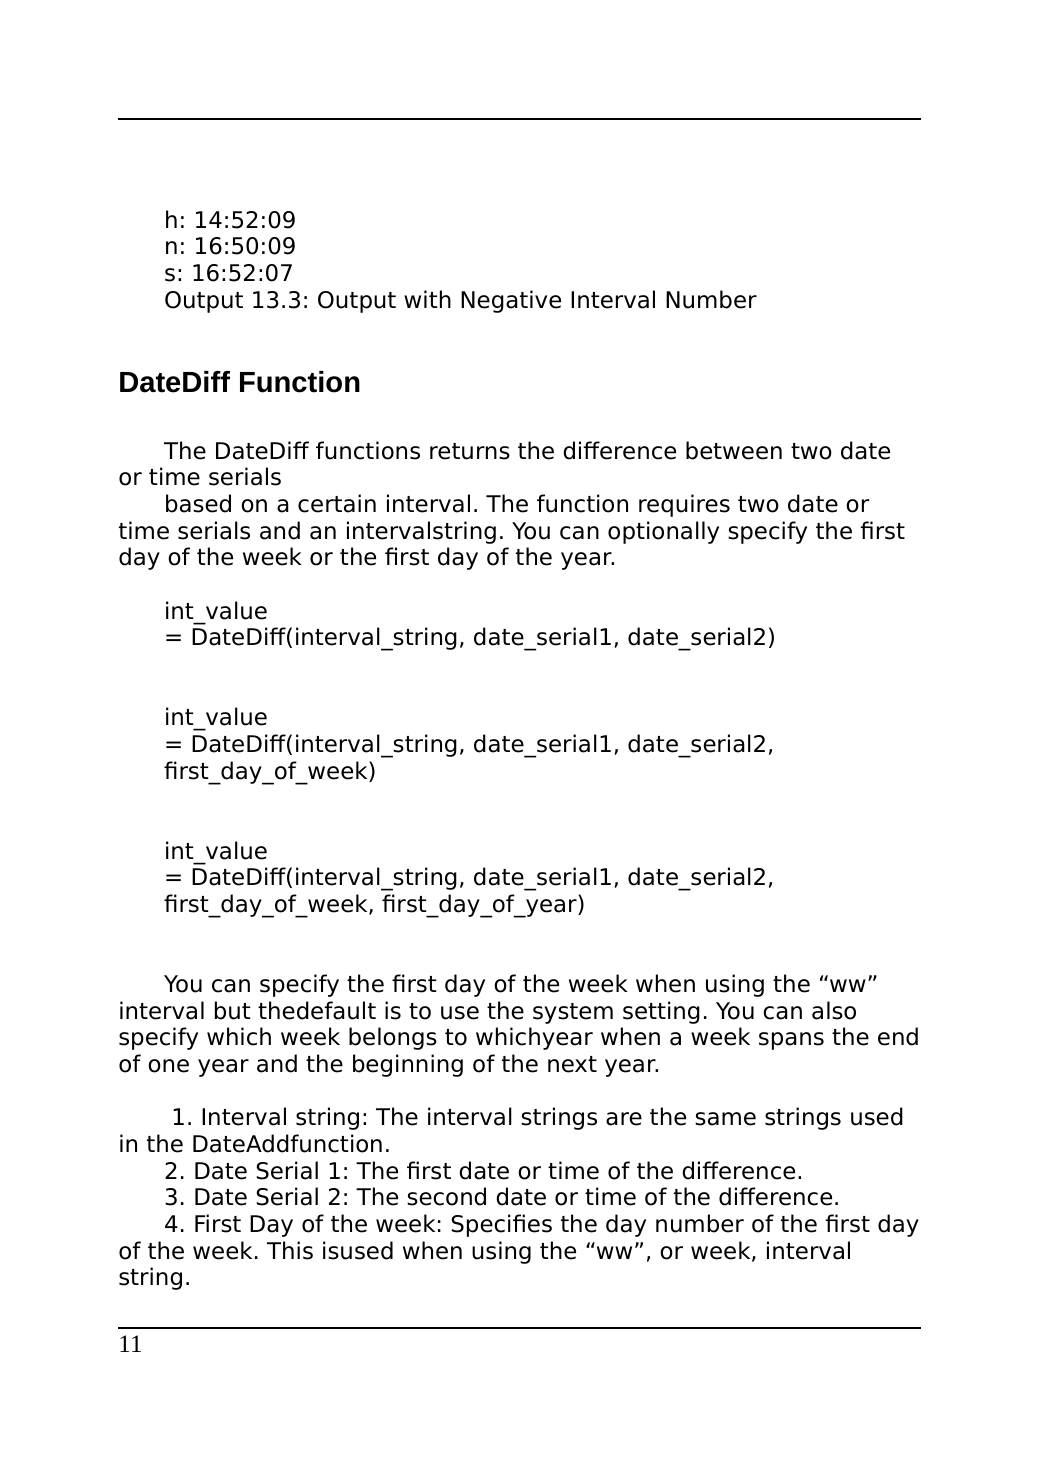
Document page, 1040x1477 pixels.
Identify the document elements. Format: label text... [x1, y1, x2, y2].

text h: 14:52:09 [118, 207, 921, 233]
text 3. Date Serial 2: The second date or time of the difference. [118, 1184, 921, 1211]
text 1. Interval string: The interval strings are the same strings used in the DateAddfunction. [118, 1104, 921, 1158]
subtitle DateDiff Function [118, 365, 921, 399]
text int_value [118, 704, 921, 731]
text int_value [118, 598, 921, 624]
text 2. Date Serial 1: The first date or time of the difference. [118, 1158, 921, 1184]
text = DateDiff(interval_string, date_serial1, date_serial2, [118, 864, 921, 891]
text first_day_of_week, first_day_of_year) [118, 891, 921, 918]
text 4. First Day of the week: Specifies the day number of the first day of the week. This isused when using the “ww”, or week, interval string. [118, 1211, 921, 1291]
text n: 16:50:09 [118, 233, 921, 260]
text Output 13.3: Output with Negative Interval Number [118, 287, 921, 313]
text = DateDiff(interval_string, date_serial1, date_serial2, [118, 731, 921, 758]
text based on a certain interval. The function requires two date or time serials and an intervalstring. You can optionally specify the first day of the week or the first day of the year. [118, 491, 921, 571]
text You can specify the first day of the week when using the “ww” interval but thedefault is to use the system setting. You can also specify which week belongs to whichyear when a week spans the end of one year and the beginning of the next year. [118, 971, 921, 1078]
text s: 16:52:07 [118, 260, 921, 287]
text = DateDiff(interval_string, date_serial1, date_serial2) [118, 624, 921, 651]
text first_day_of_week) [118, 758, 921, 784]
text int_value [118, 838, 921, 864]
text The DateDiff functions returns the difference between two date or time serials [118, 438, 921, 491]
